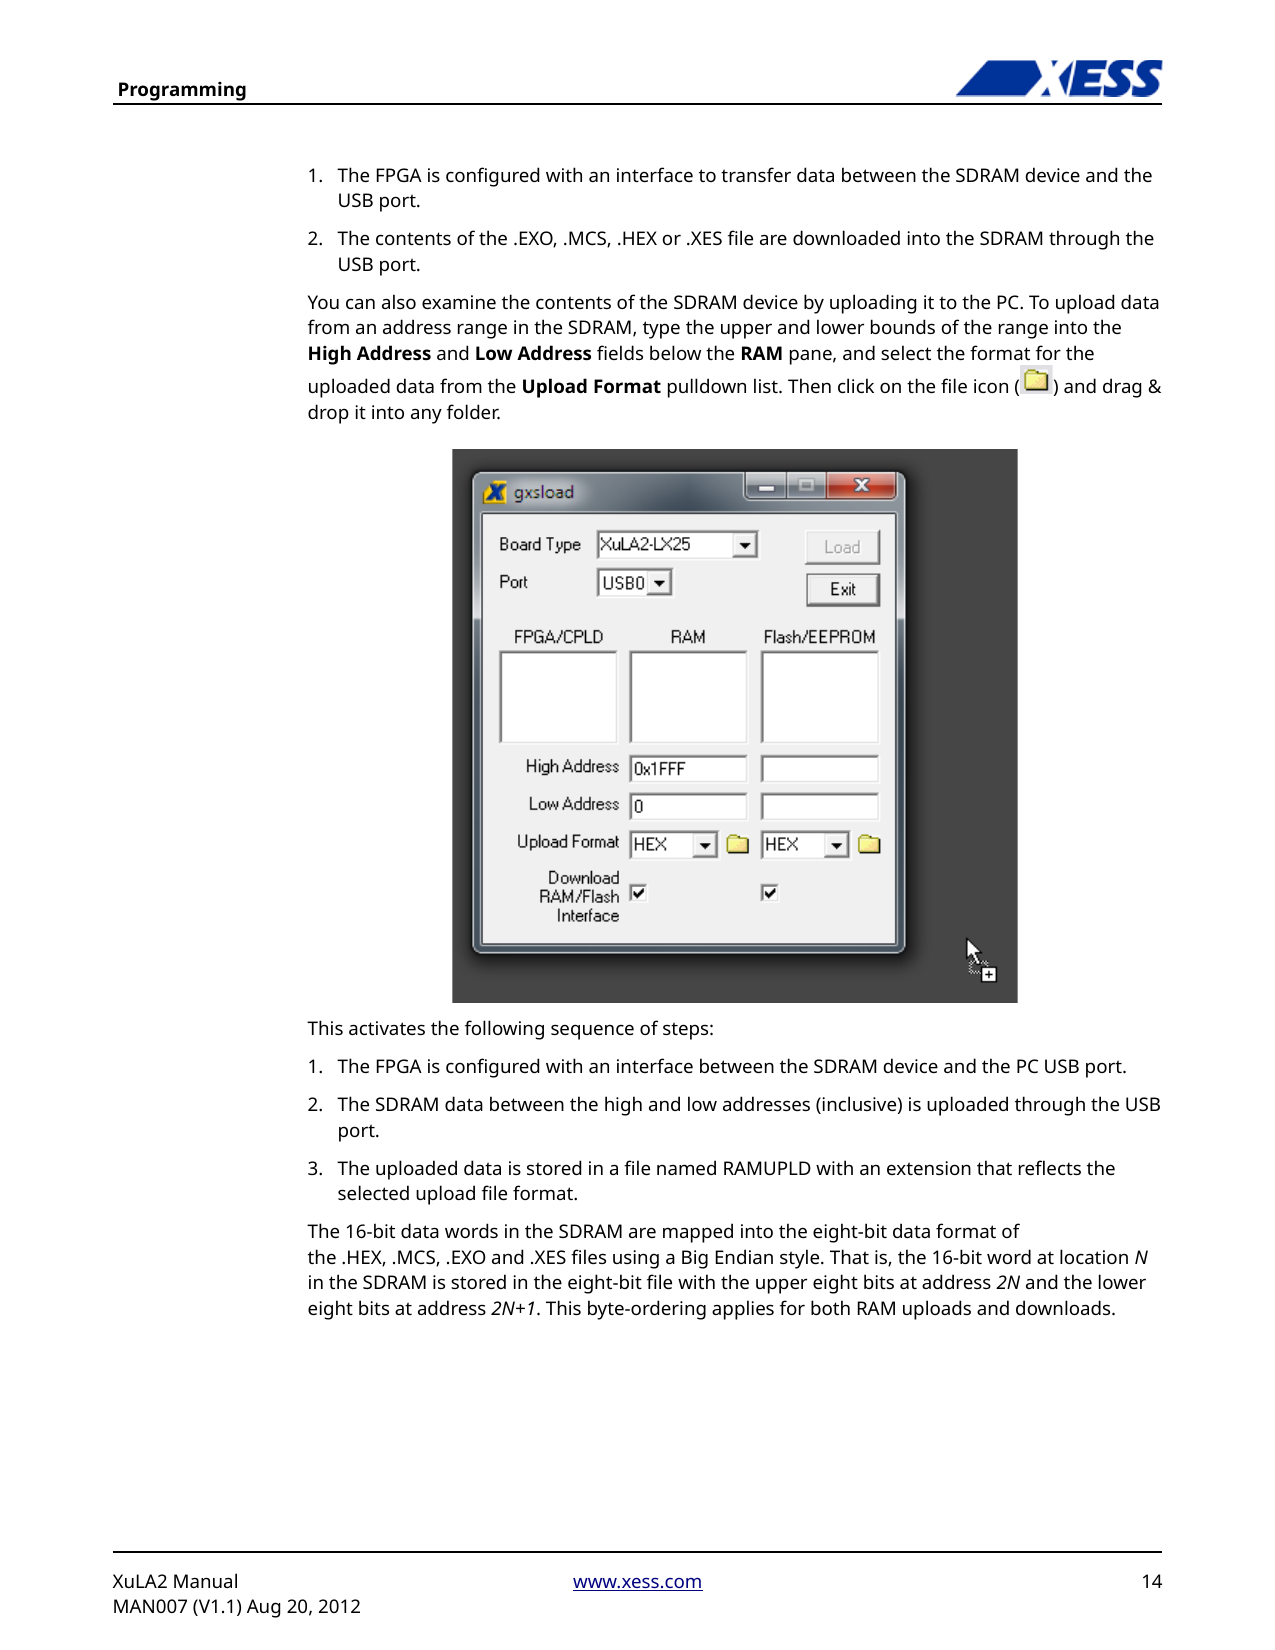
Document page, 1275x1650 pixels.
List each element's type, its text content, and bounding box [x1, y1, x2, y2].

text You can also examine the contents of the SDRAM device by uploading it to the PC. To upload data from an address range in the SDRAM, type the upper and lower bounds of the range into the High Address and Low Address fields below the RAM pane, and select the format for the uploaded data from the Upload Format pulldown list. Then click on the file icon () and drag & drop it into any folder. [307, 289, 1162, 425]
picture [955, 60, 1163, 97]
text The 16-bit data words in the SDRAM are mapped into the eight-bit data format of the .HEX, .MCS, .EXO and .XES files using a Big Endian style. That is, the 16-bit word at location N in the SDRAM is stored in the eight-bit file with the upper eight bits at address 2N and the lower eight bits at address 2N+1. This byte-ordering applies for both RAM uploads and downloads. [307, 1218, 1162, 1321]
list The SDRAM data between the high and low addresses (inclusive) is uploaded through the USB port. [307, 1091, 1162, 1142]
list The FPGA is configured with an interface between the SDRAM device and the PC USB port. [307, 1053, 1162, 1079]
text This activates the following sequence of steps: [307, 1015, 1162, 1041]
list The uploaded data is stored in a file named RAMUPLD with an extension that reflects the selected upload file format. [307, 1155, 1162, 1206]
picture [1020, 365, 1053, 394]
picture [452, 449, 1018, 1003]
list The contents of the .EXO, .MCS, .HEX or .XES file are downloaded into the SDRAM through the USB port. [307, 226, 1162, 277]
list The FPGA is configured with an interface to transfer data between the SDRAM device and the USB port. [307, 162, 1162, 213]
